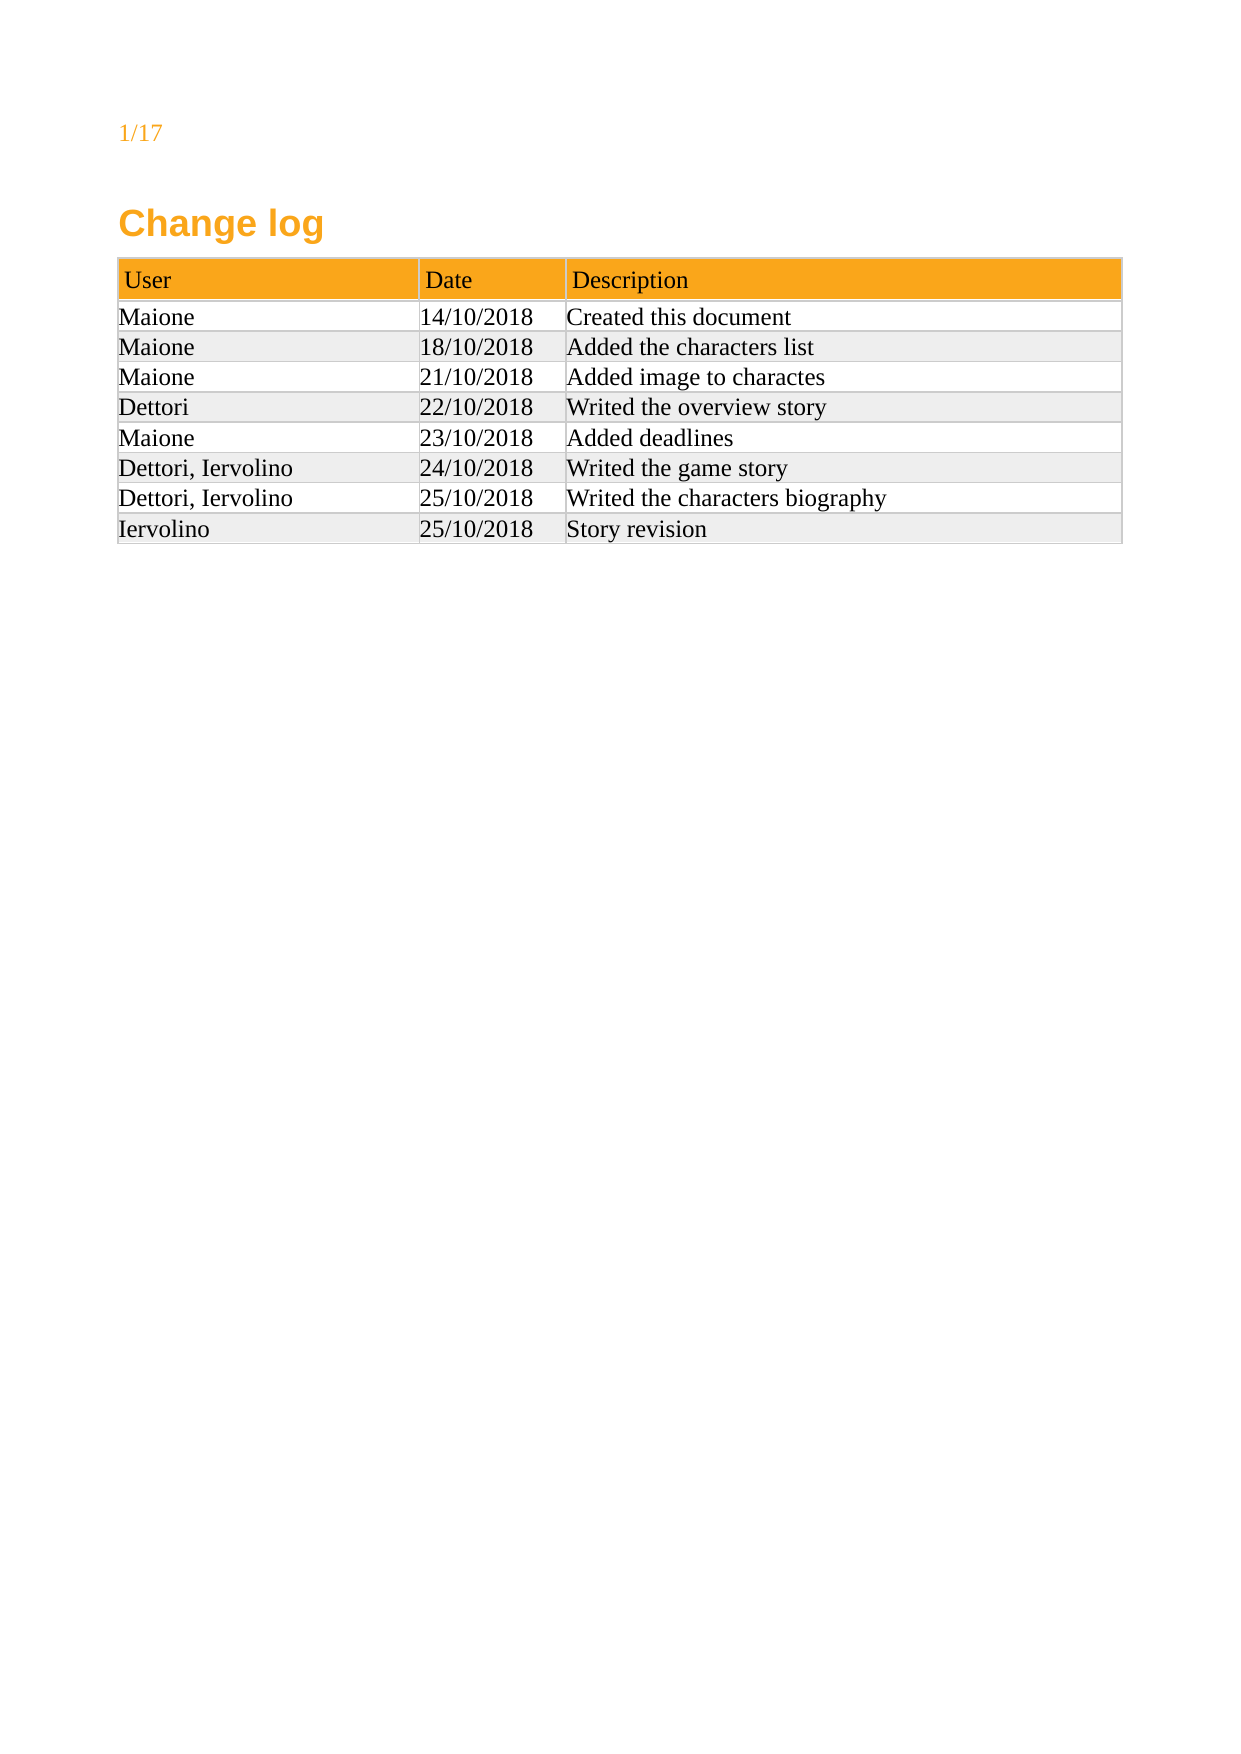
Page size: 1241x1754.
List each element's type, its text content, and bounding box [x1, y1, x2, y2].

table_header Description [567, 259, 1121, 299]
table_cell 25/10/2018 [420, 514, 565, 542]
table_header User [119, 259, 418, 299]
table_cell Maione [119, 302, 419, 330]
table_cell Dettori, Iervolino [119, 453, 419, 482]
table_cell Added the characters list [567, 332, 1121, 361]
subtitle Change log [118, 201, 1122, 245]
table_cell 14/10/2018 [420, 302, 565, 330]
table_cell Dettori, Iervolino [119, 483, 419, 512]
table_cell Added deadlines [567, 423, 1121, 452]
table_cell Added image to charactes [567, 362, 1121, 391]
table_cell 23/10/2018 [420, 423, 565, 452]
table_cell Iervolino [119, 514, 419, 542]
table_cell Created this document [567, 302, 1121, 330]
table_cell Maione [119, 332, 419, 361]
table_cell 21/10/2018 [420, 362, 565, 391]
table_cell Story revision [567, 514, 1121, 542]
table_cell 22/10/2018 [420, 393, 565, 421]
table_cell Writed the characters biography [567, 483, 1121, 512]
table_cell Writed the game story [567, 453, 1121, 482]
table_header Date [420, 259, 565, 299]
table_cell 25/10/2018 [420, 483, 565, 512]
table_cell Dettori [119, 393, 419, 421]
table_cell Writed the overview story [567, 393, 1121, 421]
table_cell Maione [119, 362, 419, 391]
table_cell 24/10/2018 [420, 453, 565, 482]
table_cell 18/10/2018 [420, 332, 565, 361]
table_cell Maione [119, 423, 419, 452]
